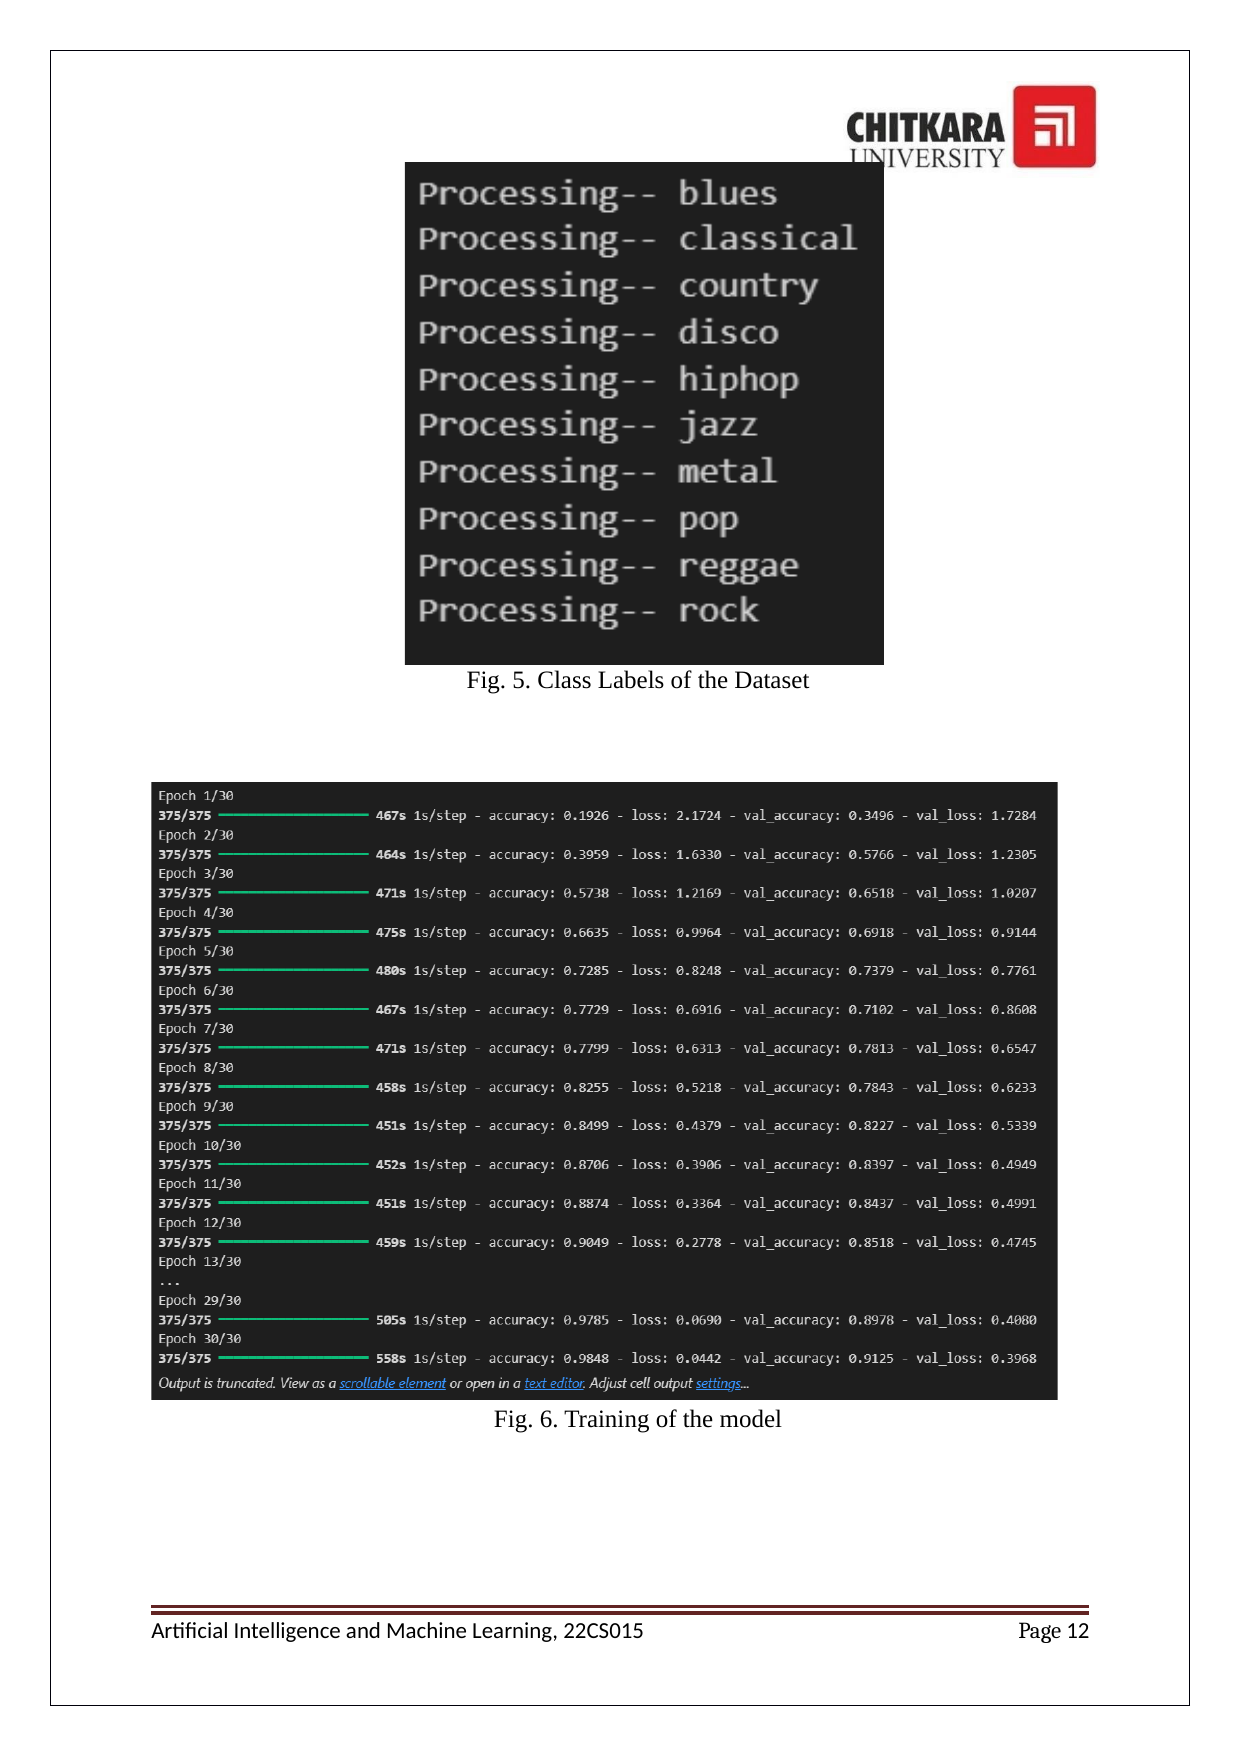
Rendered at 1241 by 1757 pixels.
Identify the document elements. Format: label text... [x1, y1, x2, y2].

text Fig. 5. Class Labels of the Dataset [151, 151, 1124, 694]
text Fig. 6. Training of the model [151, 772, 1124, 1433]
